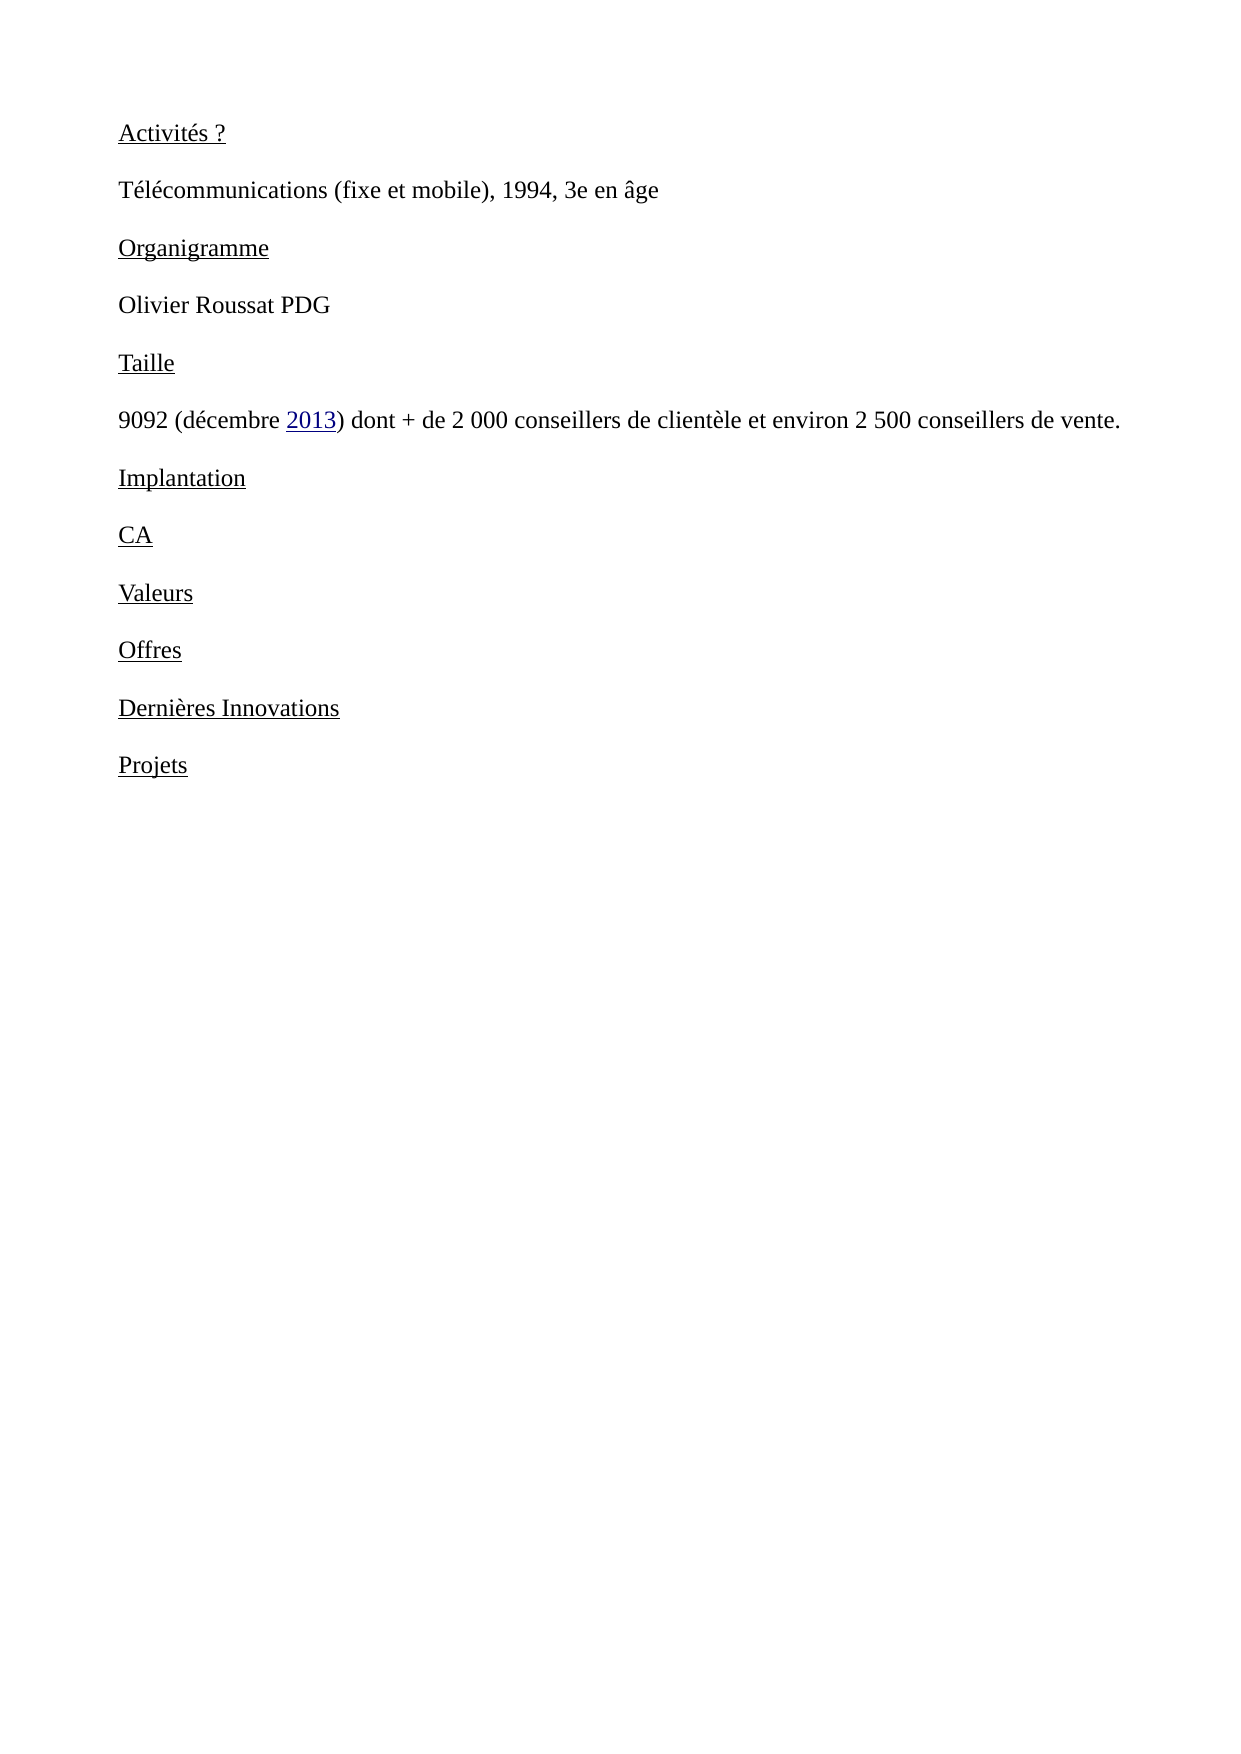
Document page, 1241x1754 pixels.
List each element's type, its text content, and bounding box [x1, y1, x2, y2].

text CA [118, 521, 1122, 549]
text Activités ? [118, 118, 1122, 147]
text Projets [118, 751, 1122, 779]
text Valeurs [118, 578, 1122, 607]
text Dernières Innovations [118, 693, 1122, 722]
text Télécommunications (fixe et mobile), 1994, 3e en âge [118, 176, 1122, 204]
text Olivier Roussat PDG [118, 291, 1122, 319]
text Implantation [118, 463, 1122, 492]
text 9092 (décembre 2013) dont + de 2 000 conseillers de clientèle et environ 2 500 conseillers de vente. [118, 406, 1122, 434]
text Organigramme [118, 233, 1122, 262]
text Offres [118, 636, 1122, 664]
text Taille [118, 348, 1122, 377]
